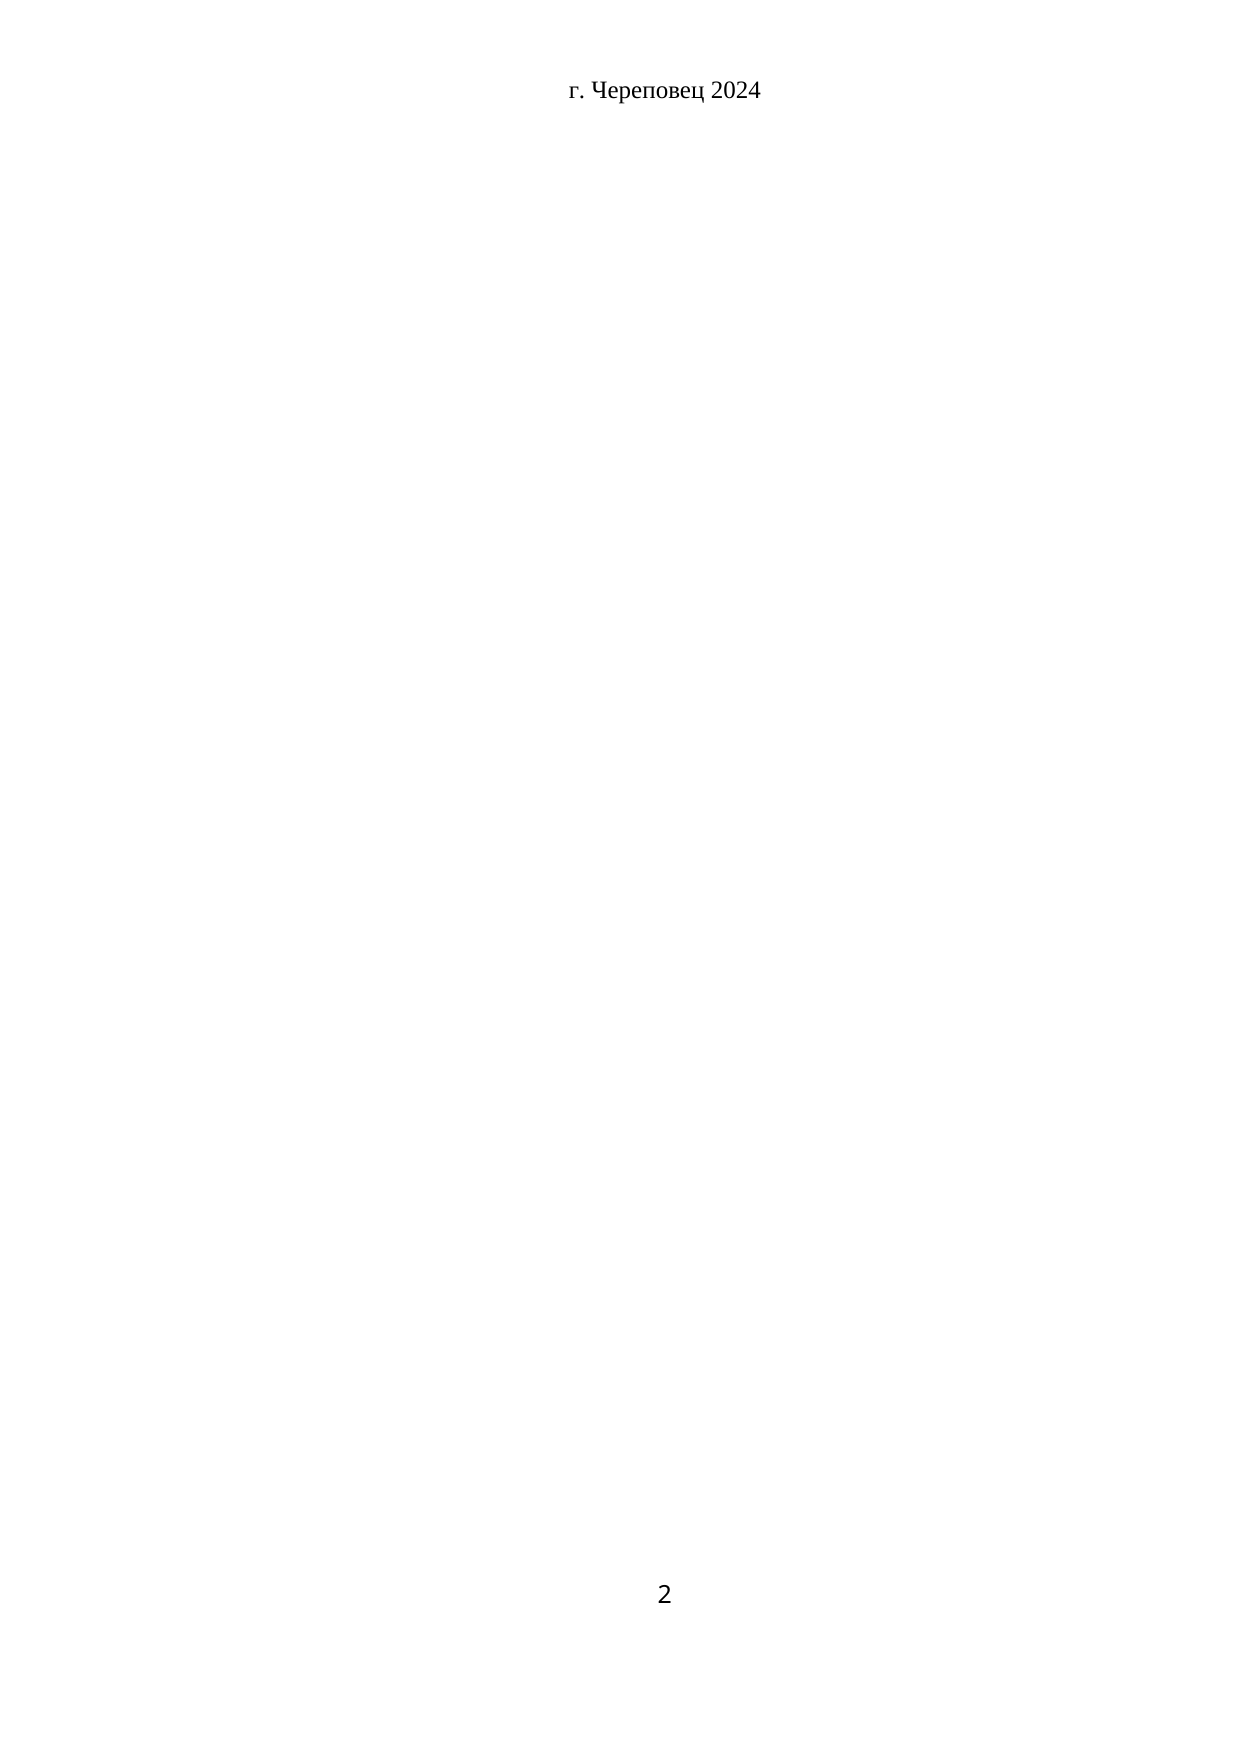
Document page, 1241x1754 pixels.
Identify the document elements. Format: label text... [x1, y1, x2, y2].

text г. Череповец 2024 [177, 75, 1152, 104]
